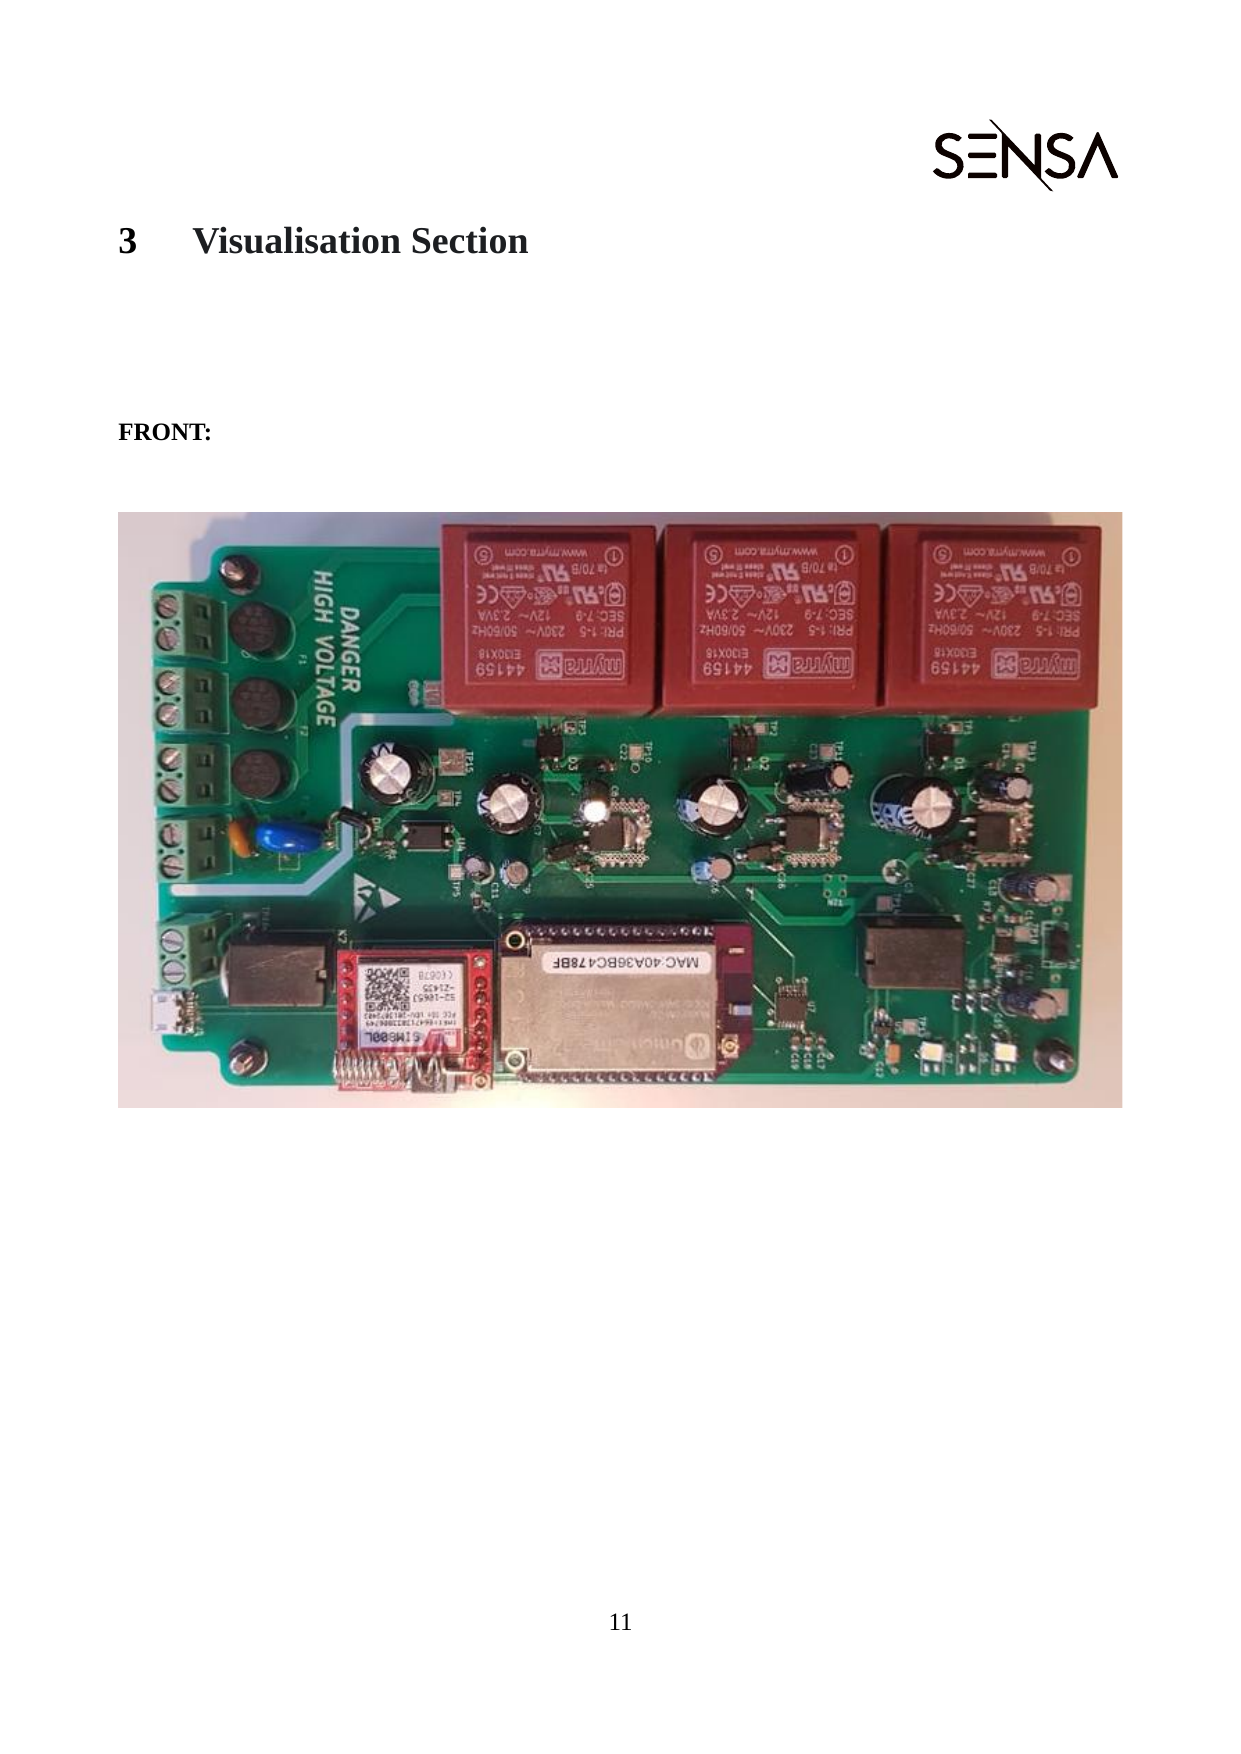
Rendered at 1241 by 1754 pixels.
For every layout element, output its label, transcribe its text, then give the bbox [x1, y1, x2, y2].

text FRONT: [118, 417, 1122, 446]
subtitle Visualisation Section [118, 218, 1122, 262]
picture [118, 512, 1123, 1108]
